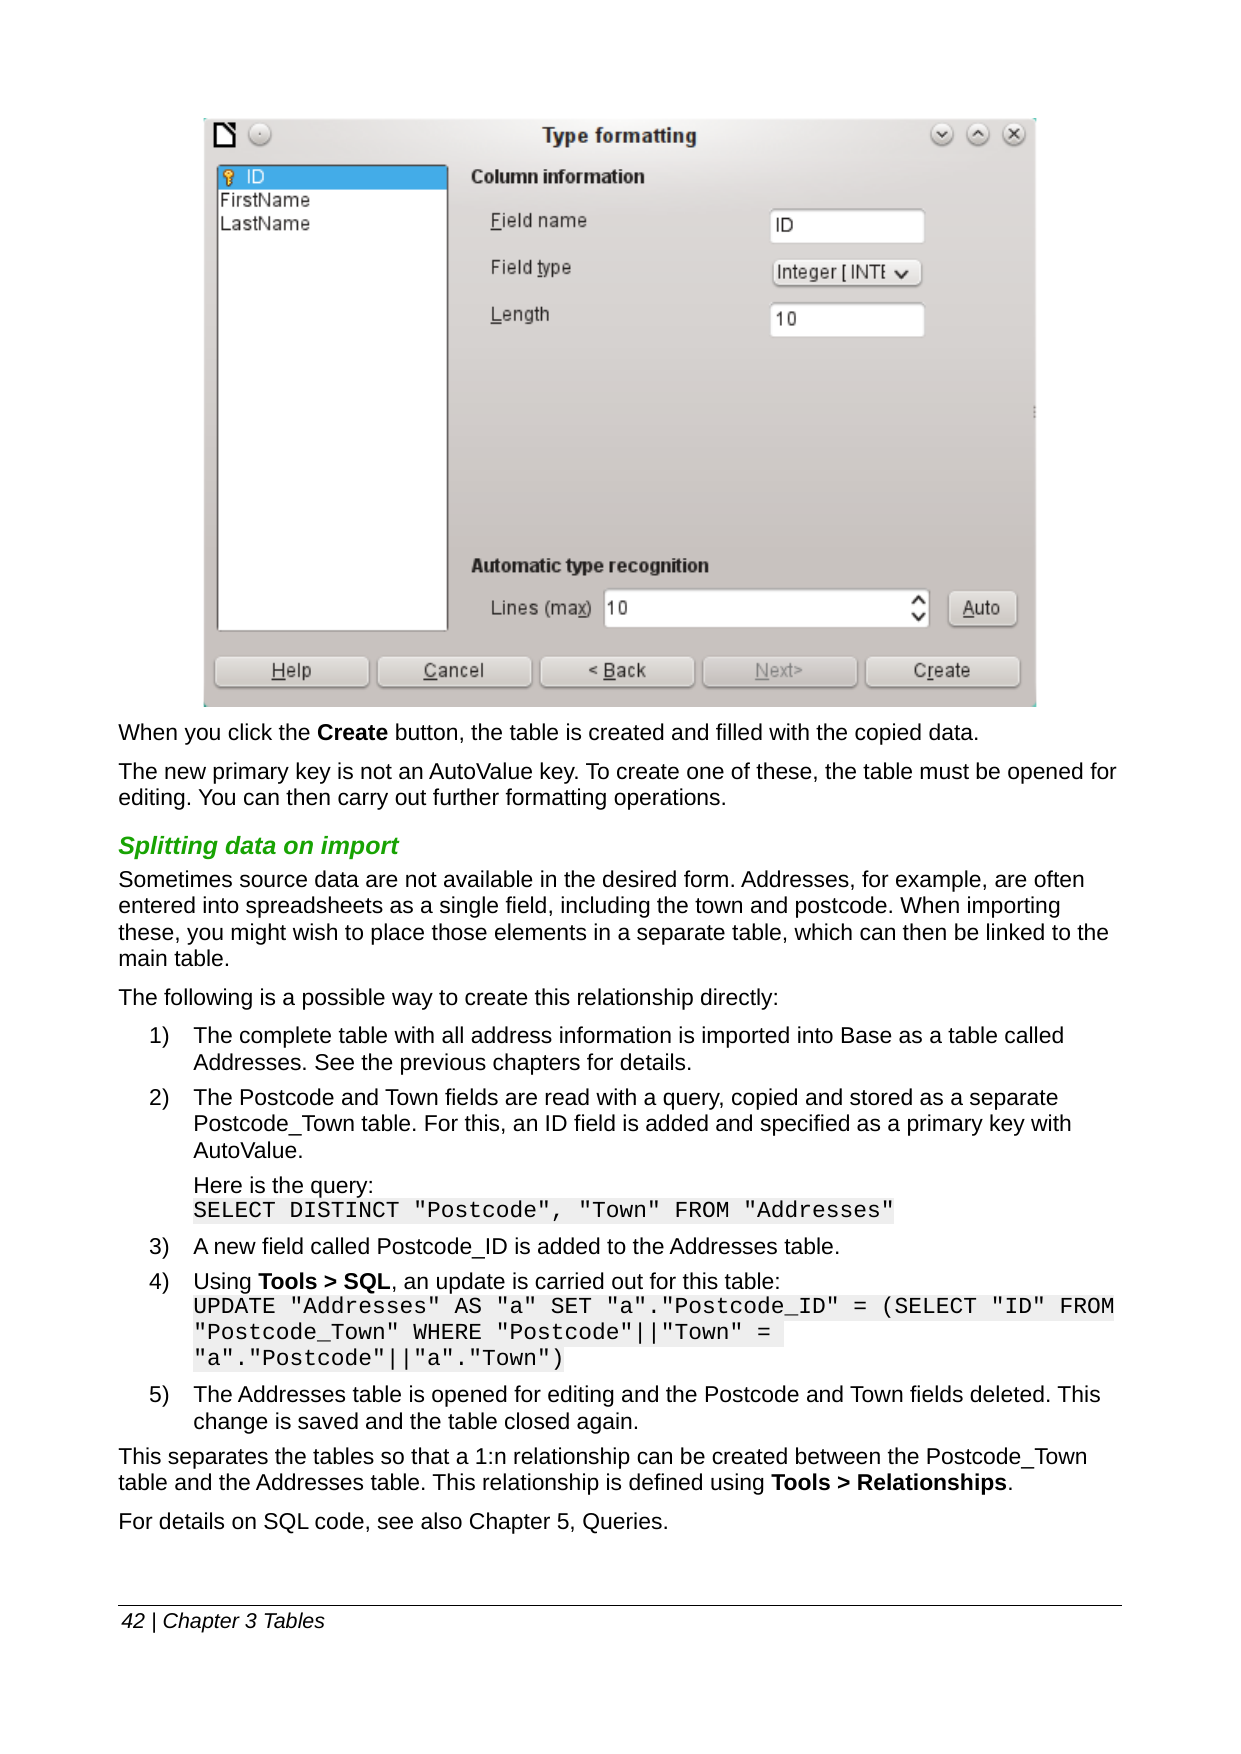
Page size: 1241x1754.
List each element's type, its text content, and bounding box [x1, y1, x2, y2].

list Using Tools > SQL, an update is carried out for this table: UPDATE "Addresses" AS "a" SET "a"."Postcode_ID" = (SELECT "ID" FROM "Postcode_Town" WHERE "Postcode"||"Town" = "a"."Postcode"||"a"."Town") [169, 1268, 1122, 1372]
picture [203, 118, 1037, 707]
text For details on SQL code, see also Chapter 5, Queries. [118, 1508, 1122, 1534]
list The Postcode and Town fields are read with a query, copied and stored as a separate Postcode_Town table. For this, an ID field is added and specified as a primary key with AutoValue. [169, 1084, 1122, 1163]
text The following is a possible way to create this relationship directly: [118, 984, 1122, 1010]
subtitle Splitting data on import [118, 831, 1122, 860]
list Here is the query: SELECT DISTINCT "Postcode", "Town" FROM "Addresses" [169, 1172, 1122, 1224]
text The new primary key is not an AutoValue key. To create one of these, the table must be opened for editing. You can then carry out further formatting operations. [118, 758, 1122, 810]
list The Addresses table is opened for editing and the Postcode and Town fields deleted. This change is saved and the table closed again. [169, 1381, 1122, 1434]
list A new field called Postcode_ID is added to the Addresses table. [169, 1233, 1122, 1259]
text Sometimes source data are not available in the desired form. Addresses, for example, are often entered into spreadsheets as a single field, including the town and postcode. When importing these, you might wish to place those elements in a separate table, which can then be linked to the main table. [118, 866, 1122, 971]
text When you click the Create button, the table is created and filled with the copied data. [118, 719, 1122, 745]
text This separates the tables so that a 1:n relationship can be created between the Postcode_Town table and the Addresses table. This relationship is defined using Tools > Relationships. [118, 1443, 1122, 1496]
list The complete table with all address information is imported into Base as a table called Addresses. See the previous chapters for details. [169, 1022, 1122, 1075]
